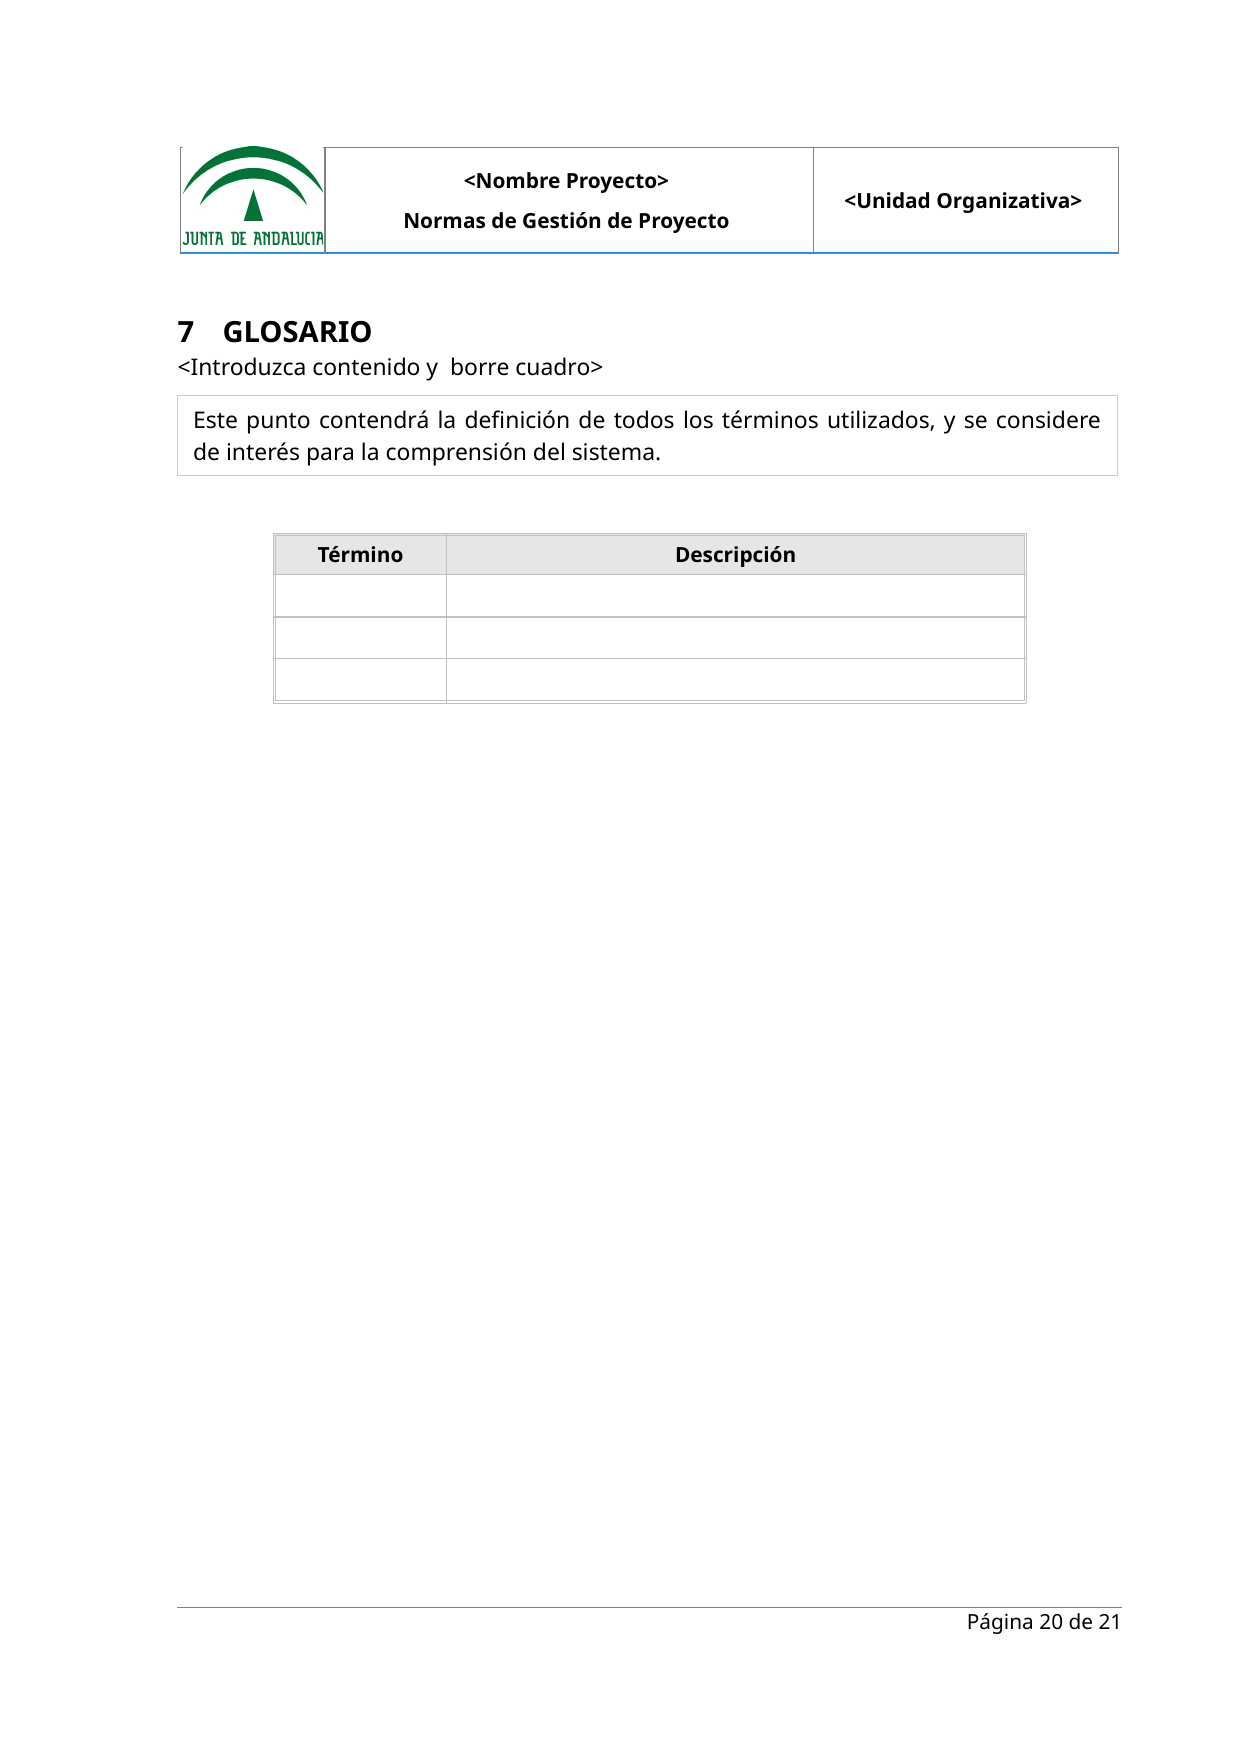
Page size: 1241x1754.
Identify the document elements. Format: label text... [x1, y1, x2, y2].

table_header Descripción [447, 536, 1024, 574]
subtitle GLOSARIO [177, 311, 1122, 351]
picture [182, 146, 324, 245]
table_cell [276, 575, 446, 616]
table_cell [447, 618, 1024, 658]
table_cell [447, 575, 1024, 616]
table_cell [276, 618, 446, 658]
table_cell [447, 659, 1024, 700]
text Este punto contendrá la definición de todos los términos utilizados, y se considere de interés para la comprensión del sistema. [193, 404, 1102, 467]
table_cell [276, 659, 446, 700]
text <Introduzca contenido y borre cuadro> [177, 351, 1122, 382]
table_header Término [276, 536, 446, 574]
